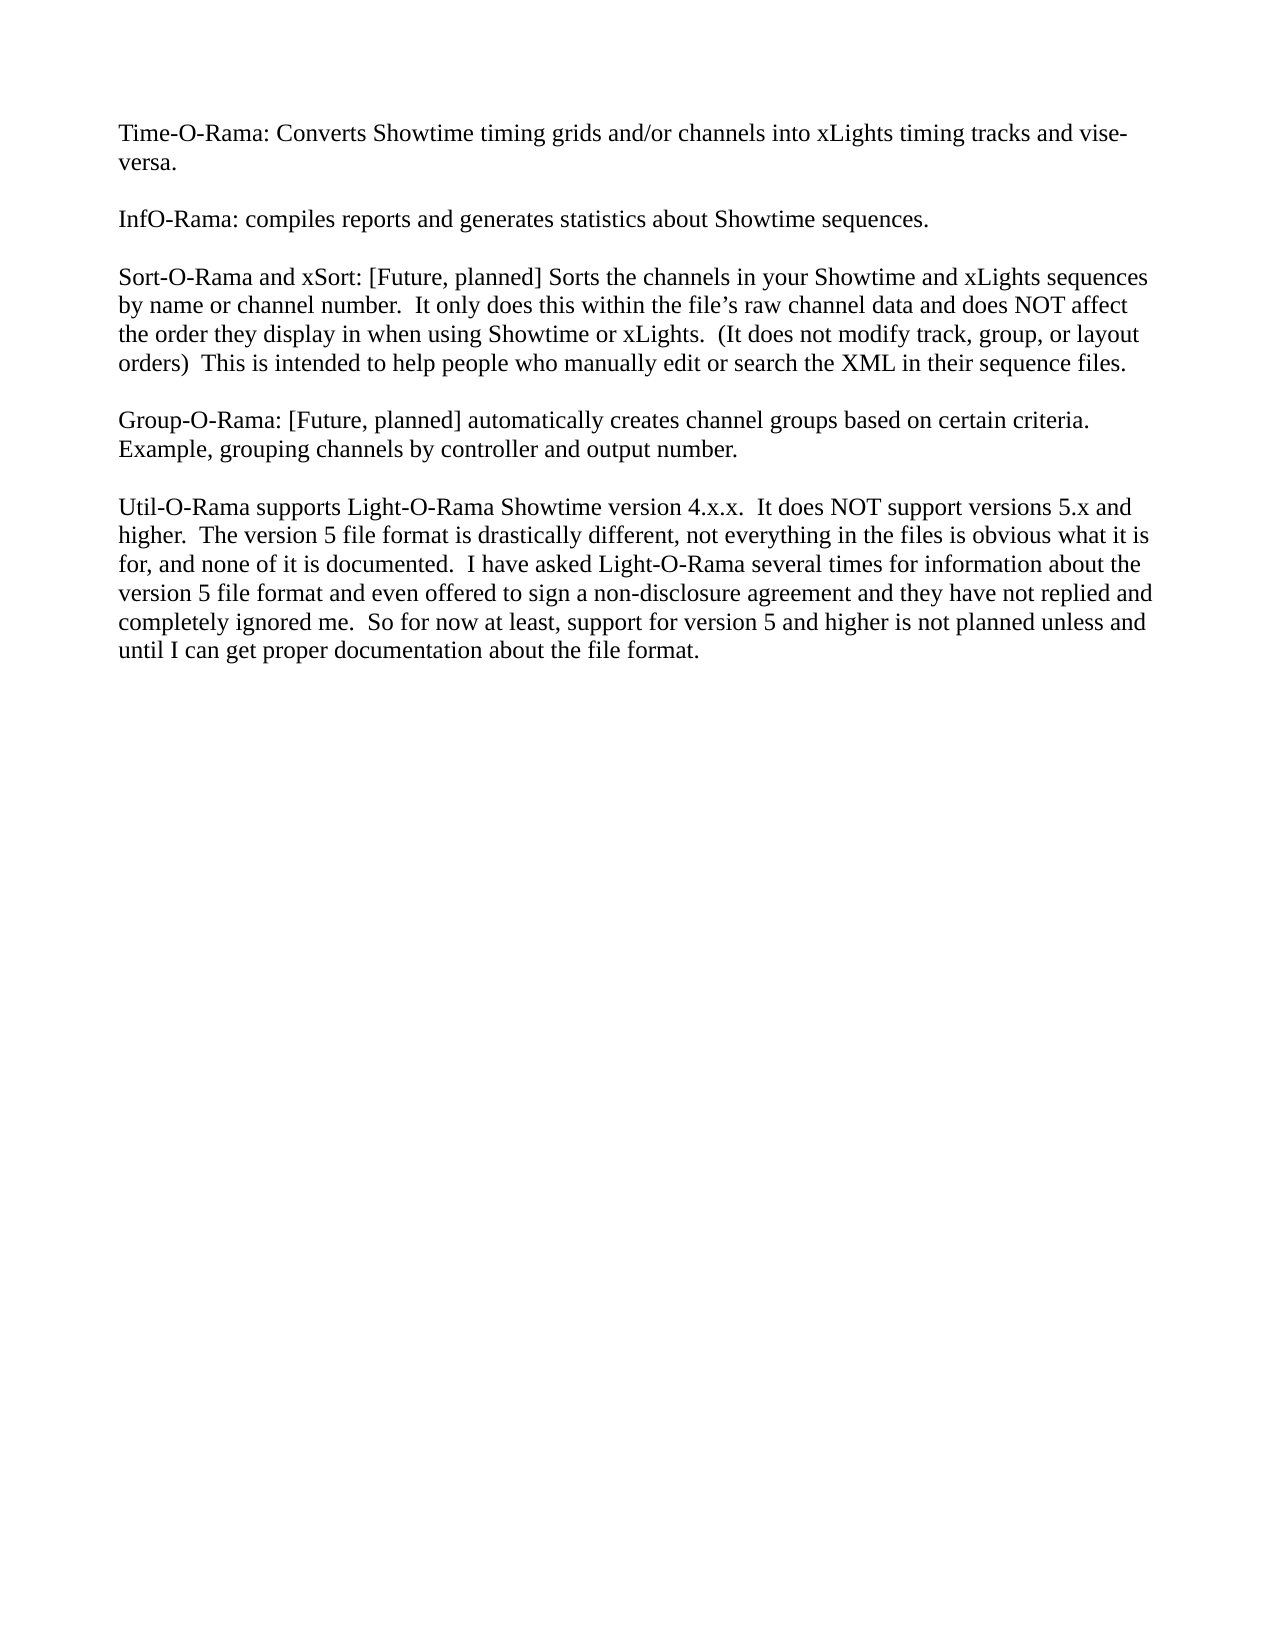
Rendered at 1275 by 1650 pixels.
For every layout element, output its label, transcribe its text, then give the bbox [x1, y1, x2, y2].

text Sort-O-Rama and xSort: [Future, planned] Sorts the channels in your Showtime and xLights sequences by name or channel number. It only does this within the file’s raw channel data and does NOT affect the order they display in when using Showtime or xLights. (It does not modify track, group, or layout orders) This is intended to help people who manually edit or search the XML in their sequence files. [118, 262, 1157, 377]
text Time-O-Rama: Converts Showtime timing grids and/or channels into xLights timing tracks and vise-versa. [118, 118, 1157, 176]
text InfO-Rama: compiles reports and generates statistics about Showtime sequences. [118, 204, 1157, 233]
text Util-O-Rama supports Light-O-Rama Showtime version 4.x.x. It does NOT support versions 5.x and higher. The version 5 file format is drastically different, not everything in the files is obvious what it is for, and none of it is documented. I have asked Light-O-Rama several times for information about the version 5 file format and even offered to sign a non-disclosure agreement and they have not replied and completely ignored me. So for now at least, support for version 5 and higher is not planned unless and until I can get proper documentation about the file format. [118, 492, 1157, 664]
text Group-O-Rama: [Future, planned] automatically creates channel groups based on certain criteria. Example, grouping channels by controller and output number. [118, 406, 1157, 463]
